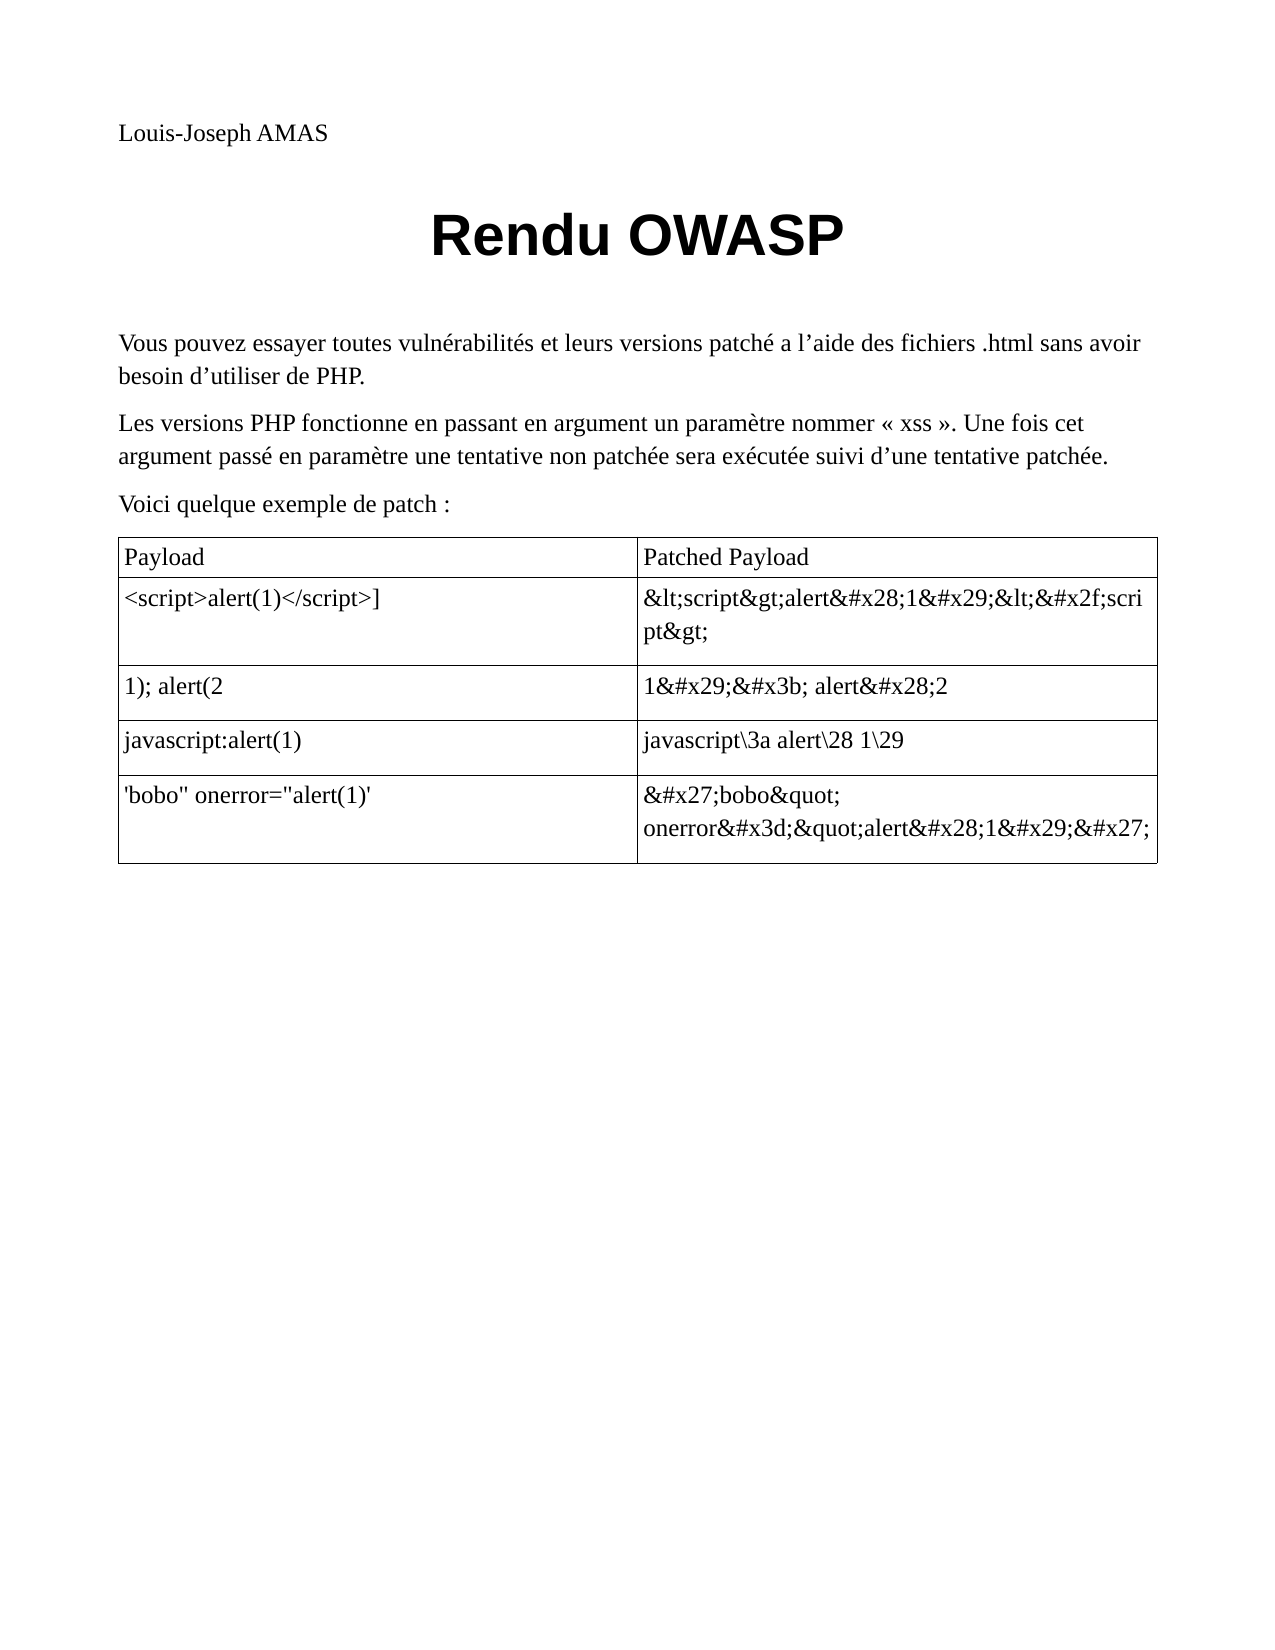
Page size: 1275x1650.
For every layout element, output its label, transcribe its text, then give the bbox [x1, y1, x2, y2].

text Vous pouvez essayer toutes vulnérabilités et leurs versions patché a l’aide des fichiers .html sans avoir besoin d’utiliser de PHP. [118, 328, 1157, 389]
table_header Payload [119, 538, 637, 577]
table_cell 'bobo" onerror="alert(1)' [119, 776, 637, 863]
table_header Patched Payload [638, 538, 1157, 577]
table_cell &#x27;bobo&quot; onerror&#x3d;&quot;alert&#x28;1&#x29;&#x27; [638, 776, 1157, 863]
text Voici quelque exemple de patch : [118, 489, 1157, 518]
table_cell <script>alert(1)</script>] [119, 578, 637, 665]
text Les versions PHP fonctionne en passant en argument un paramètre nommer « xss ». Une fois cet argument passé en paramètre une tentative non patchée sera exécutée suivi d’une tentative patchée. [118, 408, 1157, 470]
table_cell &lt;script&gt;alert&#x28;1&#x29;&lt;&#x2f;script&gt; [638, 578, 1157, 665]
title Rendu OWASP [118, 201, 1157, 268]
table_cell javascript:alert(1) [119, 721, 637, 775]
table_cell javascript\3a alert\28 1\29 [638, 721, 1157, 775]
text Louis-Joseph AMAS [118, 118, 1157, 147]
table_cell 1); alert(2 [119, 666, 637, 720]
table_cell 1&#x29;&#x3b; alert&#x28;2 [638, 666, 1157, 720]
